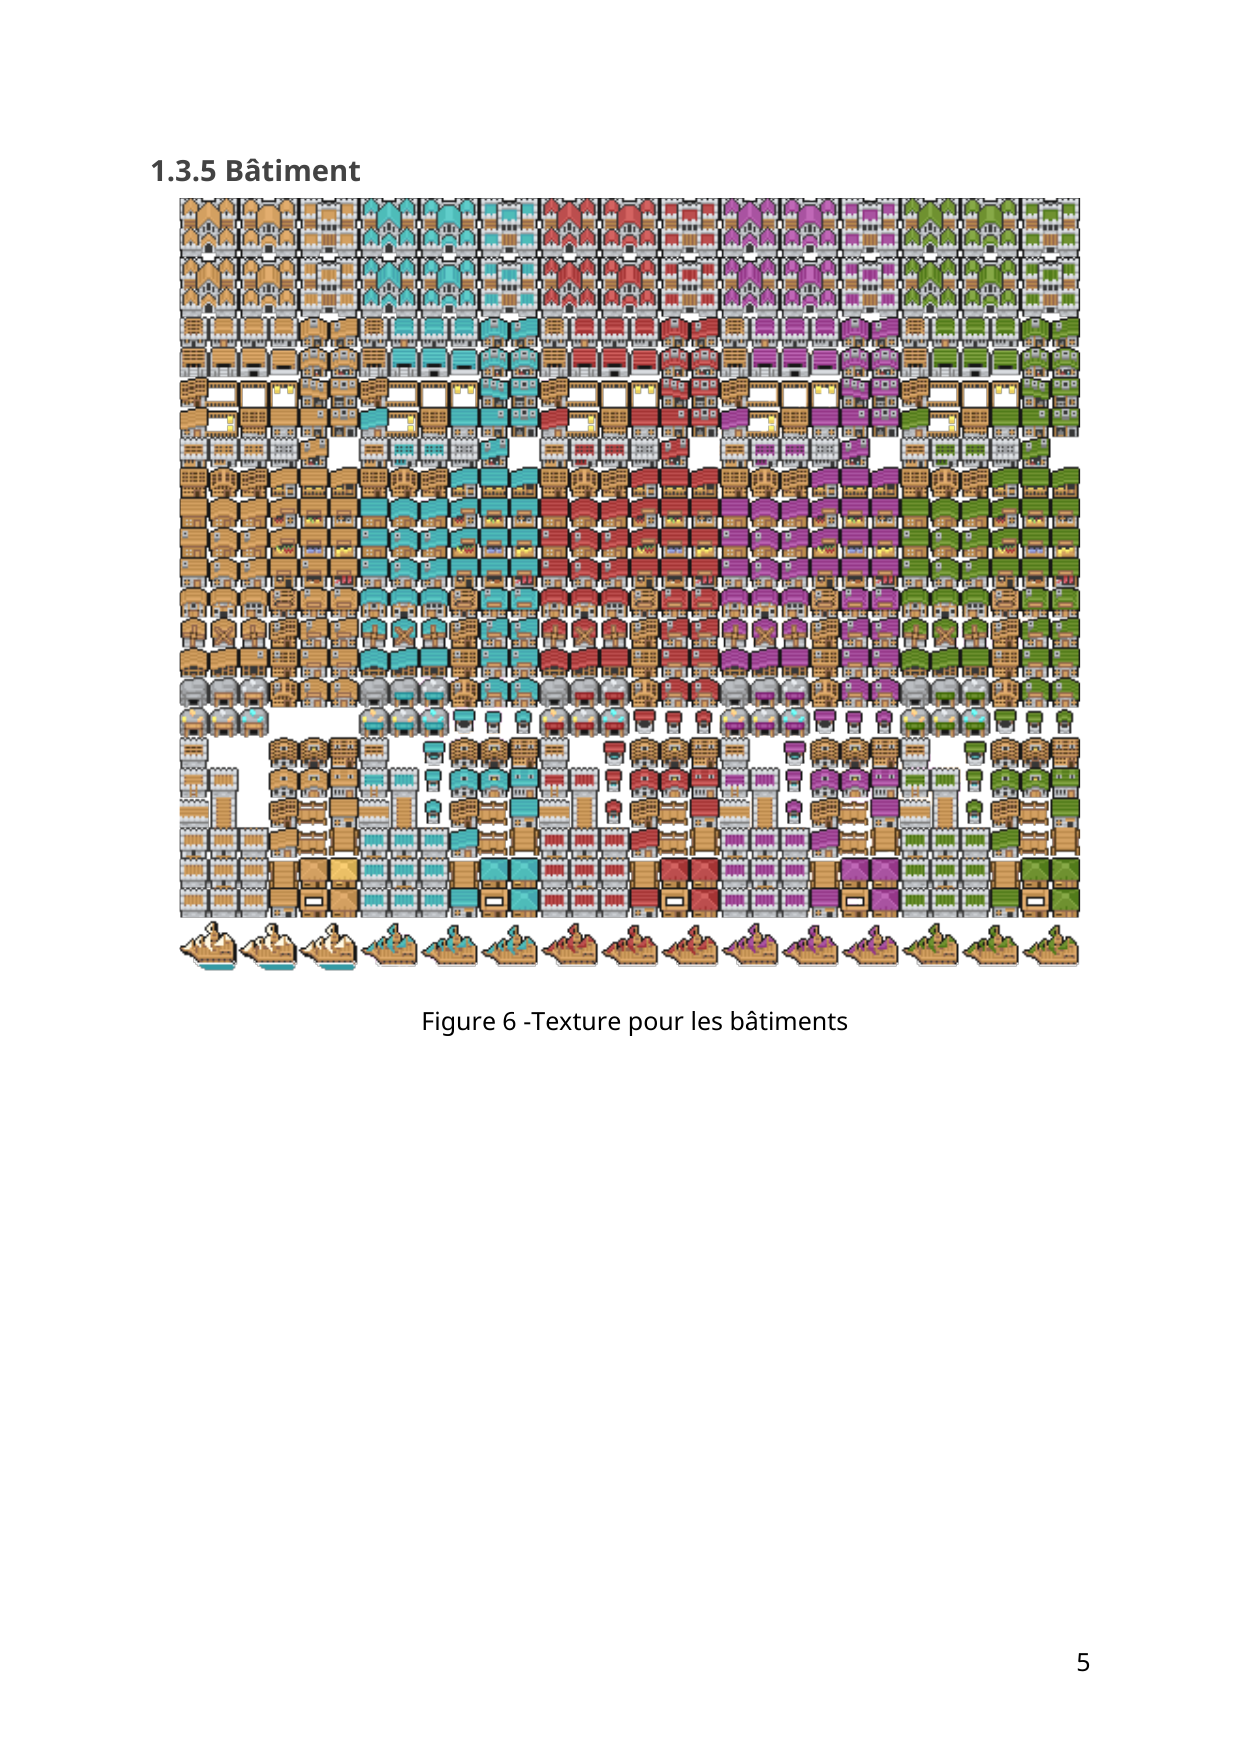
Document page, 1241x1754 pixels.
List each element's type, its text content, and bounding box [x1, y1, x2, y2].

text Figure 6 -Texture pour les bâtiments [150, 1004, 1090, 1038]
picture [179, 198, 1081, 978]
subtitle 1.3.5 Bâtiment [150, 150, 1090, 190]
